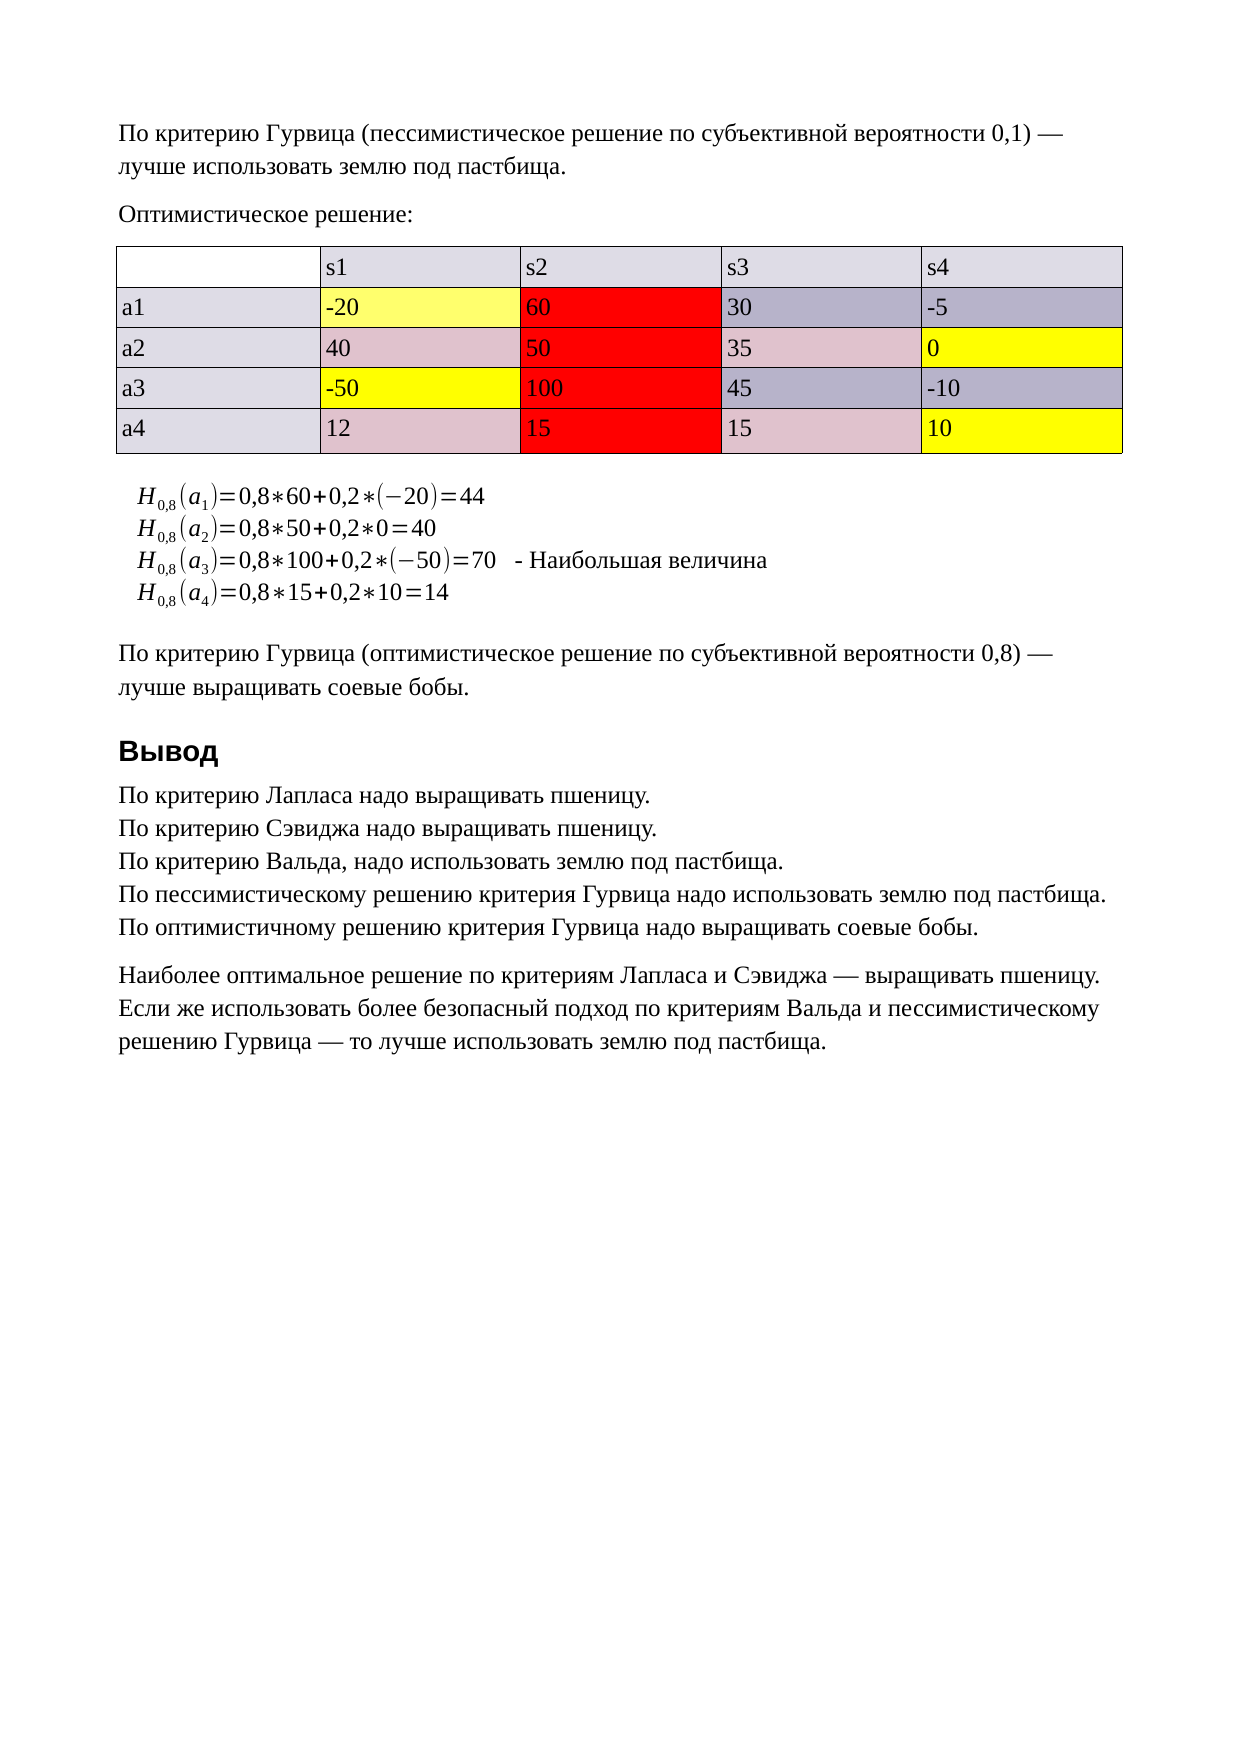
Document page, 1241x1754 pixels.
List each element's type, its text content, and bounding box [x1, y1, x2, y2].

table_header s2 [521, 247, 721, 287]
table_cell 100 [521, 368, 721, 408]
table_cell -20 [321, 288, 520, 327]
table_cell 15 [722, 409, 921, 453]
table_cell 0 [922, 328, 1122, 367]
table_cell 45 [722, 368, 921, 408]
table_cell a4 [117, 409, 320, 453]
table_cell 12 [321, 409, 520, 453]
table_header s4 [922, 247, 1122, 287]
table_cell 50 [521, 328, 721, 367]
table_cell a2 [117, 328, 320, 367]
table_cell -5 [922, 288, 1122, 327]
table_cell 60 [521, 288, 721, 327]
text Наиболее оптимальное решение по критериям Лапласа и Сэвиджа — выращивать пшеницу. Если же использовать более безопасный подход по критериям Вальда и пессимистическому решению Гурвица — то лучше использовать землю под пастбища. [118, 960, 1122, 1054]
table_cell 35 [722, 328, 921, 367]
table_header [117, 247, 320, 287]
table_cell -10 [922, 368, 1122, 408]
table_header s3 [722, 247, 921, 287]
text По критерию Гурвица (пессимистическое решение по субъективной вероятности 0,1) — лучше использовать землю под пастбища. [118, 118, 1122, 180]
text Оптимистическое решение: [118, 199, 1122, 227]
text - Наибольшая величина [118, 546, 1122, 578]
table_cell a1 [117, 288, 320, 327]
table_cell 10 [922, 409, 1122, 453]
table_cell 30 [722, 288, 921, 327]
table_header s1 [321, 247, 520, 287]
subtitle Вывод [118, 734, 1122, 767]
table_cell -50 [321, 368, 520, 408]
text По критерию Лапласа надо выращивать пшеницу. По критерию Сэвиджа надо выращивать пшеницу. По критерию Вальда, надо использовать землю под пастбища. По пессимистическому решению критерия Гурвица надо использовать землю под пастбища. По оптимистичному решению критерия Гурвица надо выращивать соевые бобы. [118, 780, 1122, 941]
table_cell 40 [321, 328, 520, 367]
table_cell a3 [117, 368, 320, 408]
table_cell 15 [521, 409, 721, 453]
text По критерию Гурвица (оптимистическое решение по субъективной вероятности 0,8) — лучше выращивать соевые бобы. [118, 638, 1122, 700]
